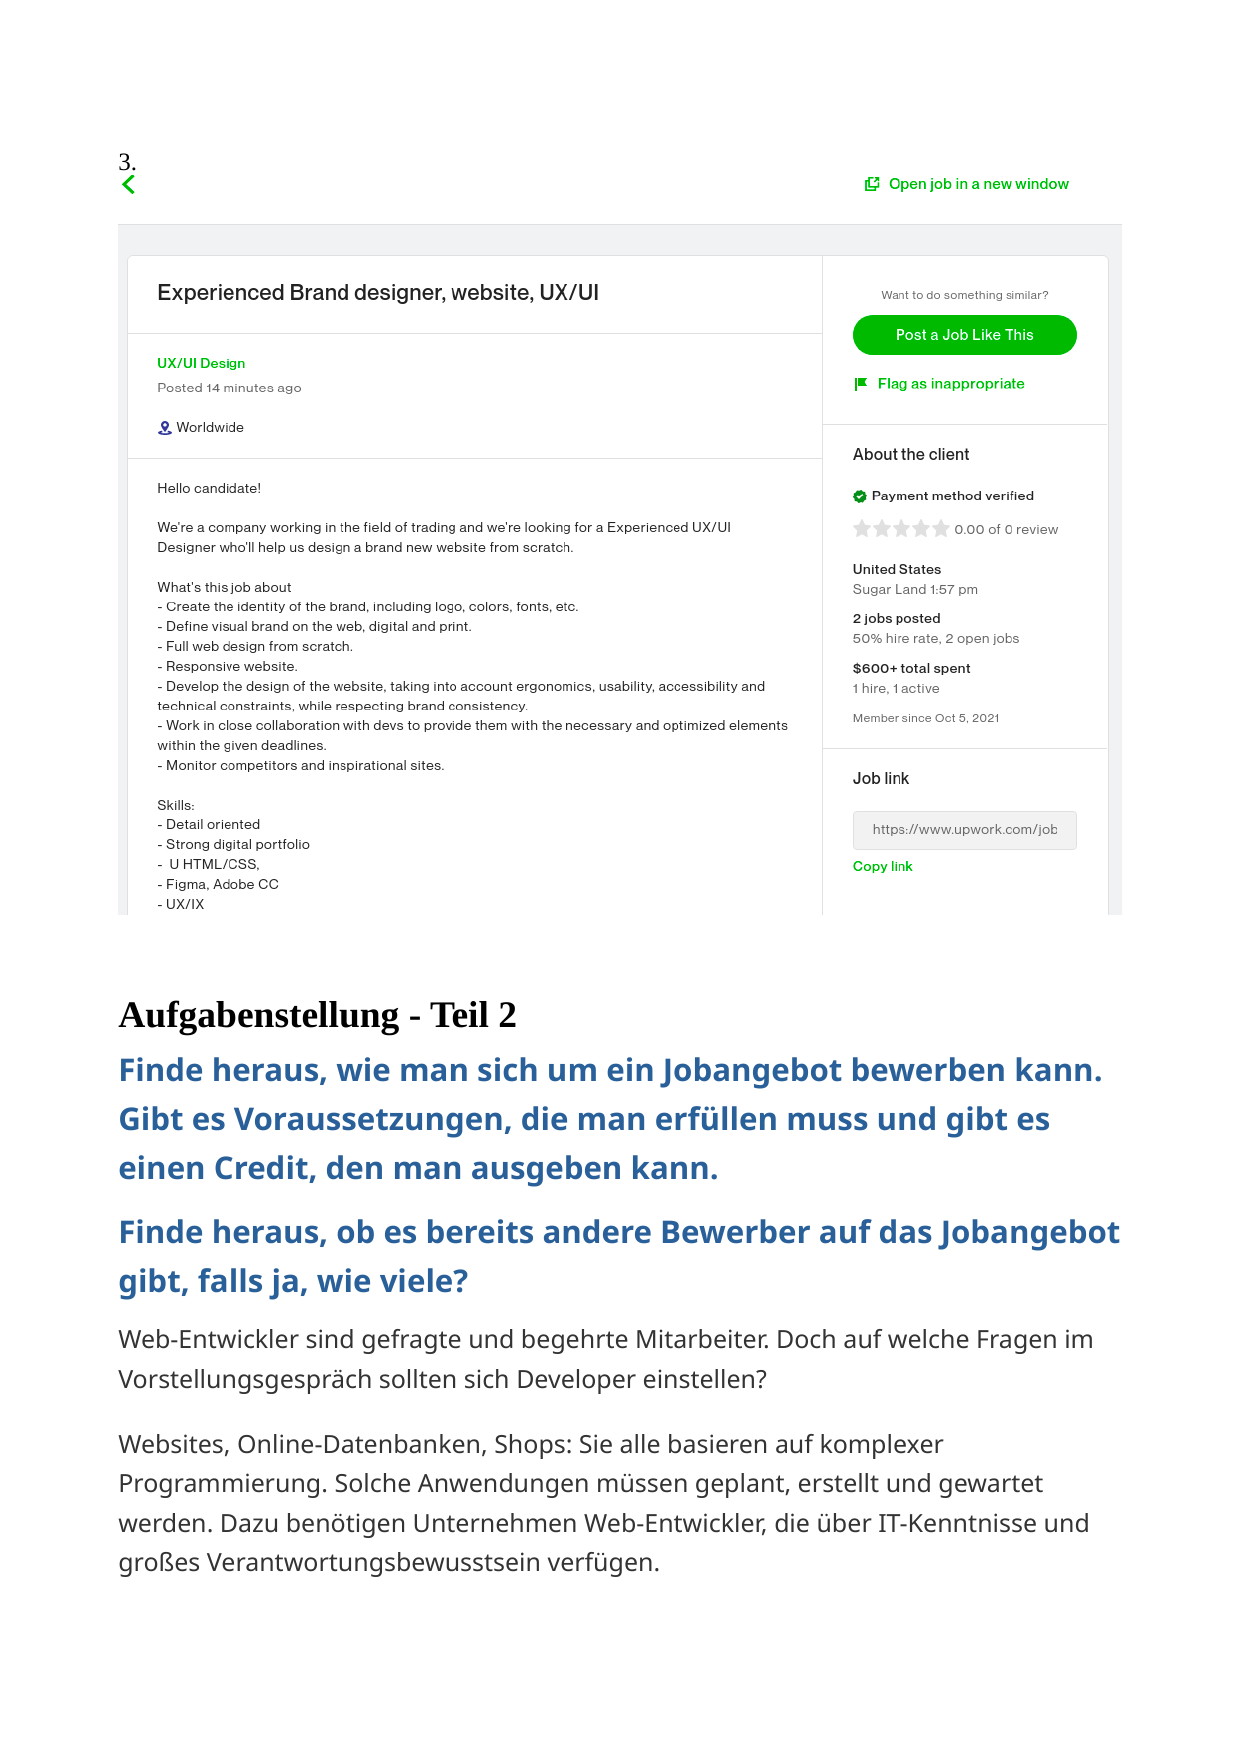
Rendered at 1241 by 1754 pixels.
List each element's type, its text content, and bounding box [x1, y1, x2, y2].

text 3. [118, 147, 1122, 175]
subtitle Aufgabenstellung - Teil 2 [118, 992, 1122, 1036]
picture [118, 175, 1123, 915]
text Finde heraus, ob es bereits andere Bewerber auf das Jobangebot gibt, falls ja, wie viele? [118, 1209, 1122, 1301]
text Finde heraus, wie man sich um ein Jobangebot bewerben kann. Gibt es Voraussetzungen, die man erfüllen muss und gibt es einen Credit, den man ausgeben kann. [118, 1048, 1122, 1189]
text Websites, Online-Datenbanken, Shops: Sie alle basieren auf komplexer Programmierung. Solche Anwendungen müssen geplant, erstellt und gewartet werden. Dazu benötigen Unternehmen Web-Entwickler, die über IT-Kenntnisse und großes Verantwortungsbewusstsein verfügen. [118, 1427, 1122, 1578]
text Web-Entwickler sind gefragte und begehrte Mitarbeiter. Doch auf welche Fragen im Vorstellungsgespräch sollten sich Developer einstellen? [118, 1322, 1122, 1395]
